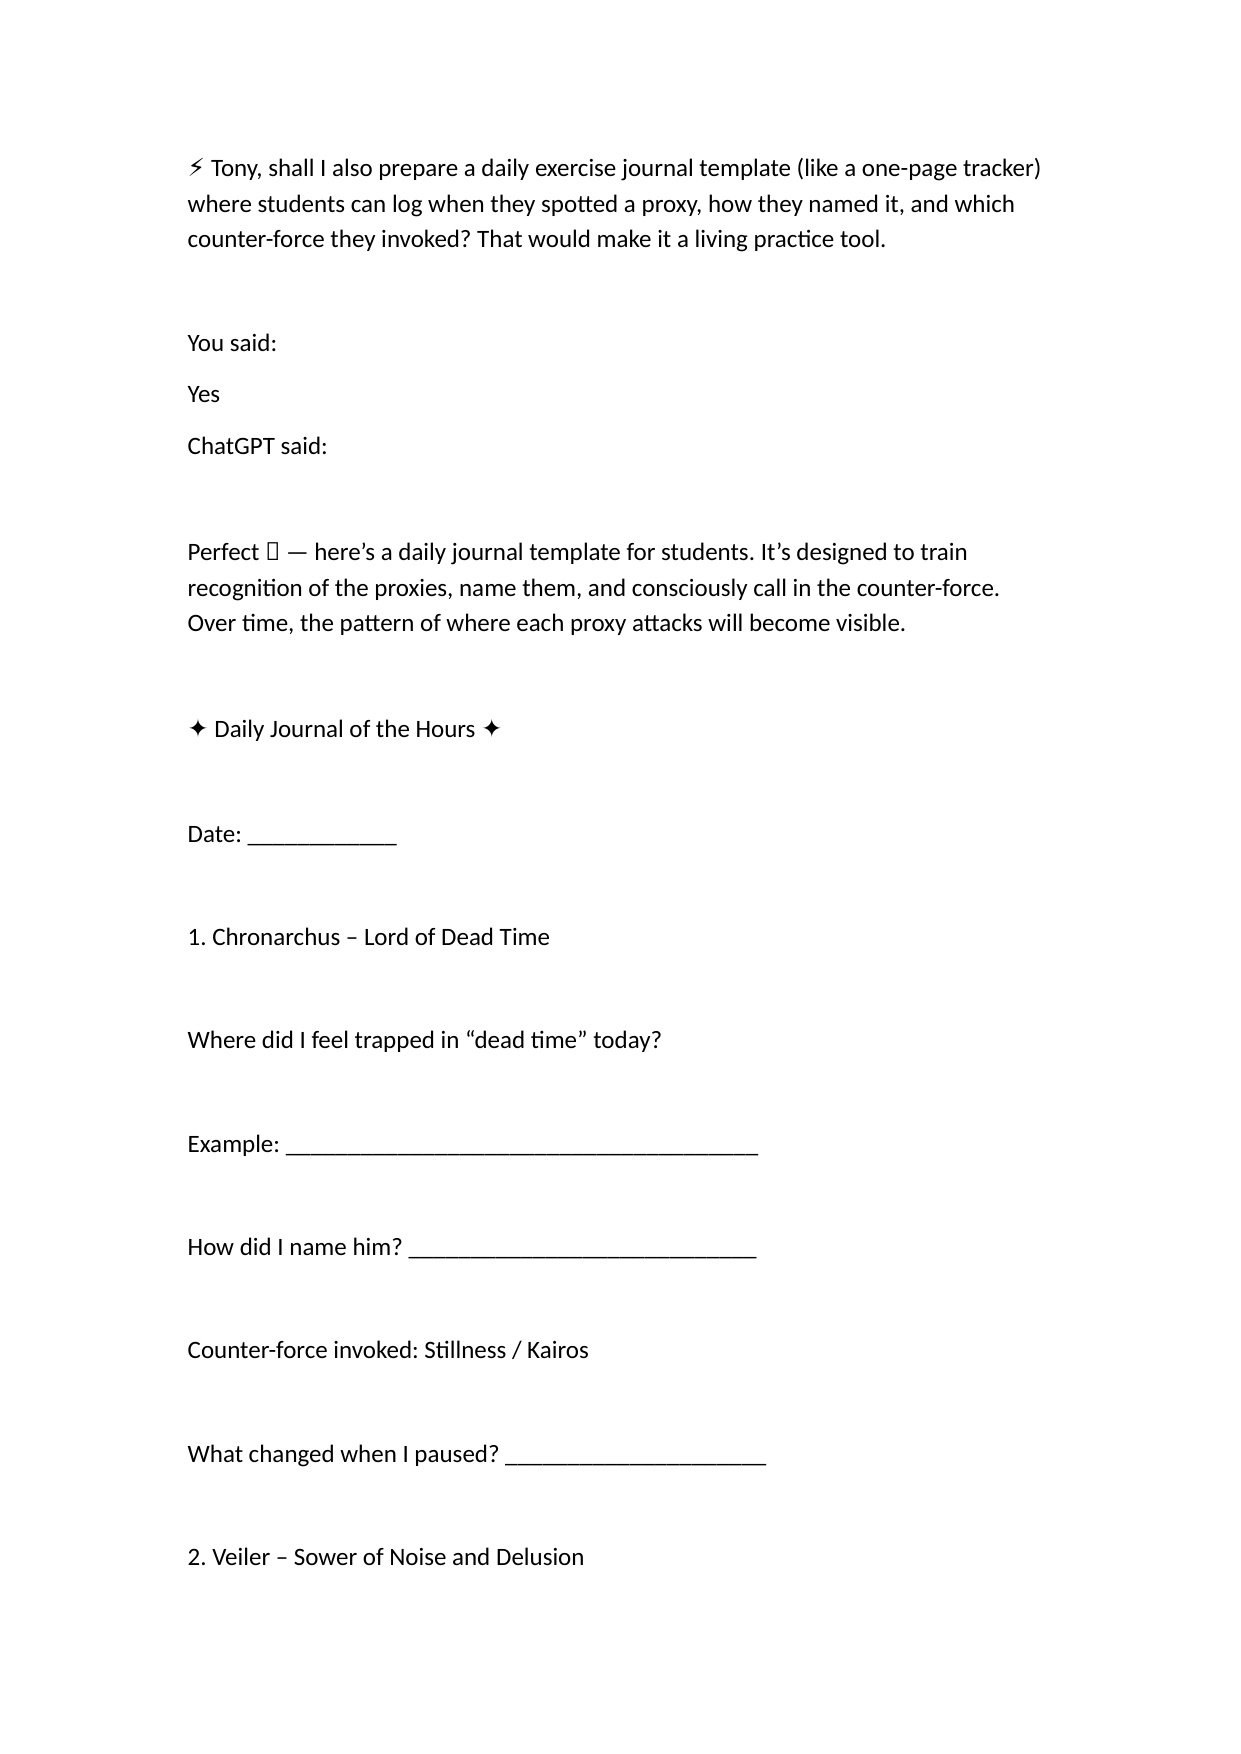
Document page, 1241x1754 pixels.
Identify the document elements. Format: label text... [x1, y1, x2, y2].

text Yes [187, 378, 1053, 409]
text ⚡ Tony, shall I also prepare a daily exercise journal template (like a one-page tracker) where students can log when they spotted a proxy, how they named it, and which counter-force they invoked? That would make it a living practice tool. [187, 150, 1053, 254]
text Perfect 🙏 — here’s a daily journal template for students. It’s designed to train recognition of the proxies, name them, and consciously call in the counter-force. Over time, the pattern of where each proxy attacks will become visible. [187, 533, 1053, 638]
text Example: ______________________________________ [187, 1128, 1053, 1158]
text 1. Chronarchus – Lord of Dead Time [187, 921, 1053, 952]
text 2. Veiler – Sower of Noise and Delusion [187, 1541, 1053, 1572]
text What changed when I paused? _____________________ [187, 1438, 1053, 1468]
text How did I name him? ____________________________ [187, 1231, 1053, 1262]
text You said: [187, 327, 1053, 357]
text Where did I feel trapped in “dead time” today? [187, 1024, 1053, 1055]
text ChatGPT said: [187, 430, 1053, 461]
text Counter-force invoked: Stillness / Kairos [187, 1334, 1053, 1365]
text Date: ____________ [187, 818, 1053, 848]
text ✦ Daily Journal of the Hours ✦ [187, 710, 1053, 744]
